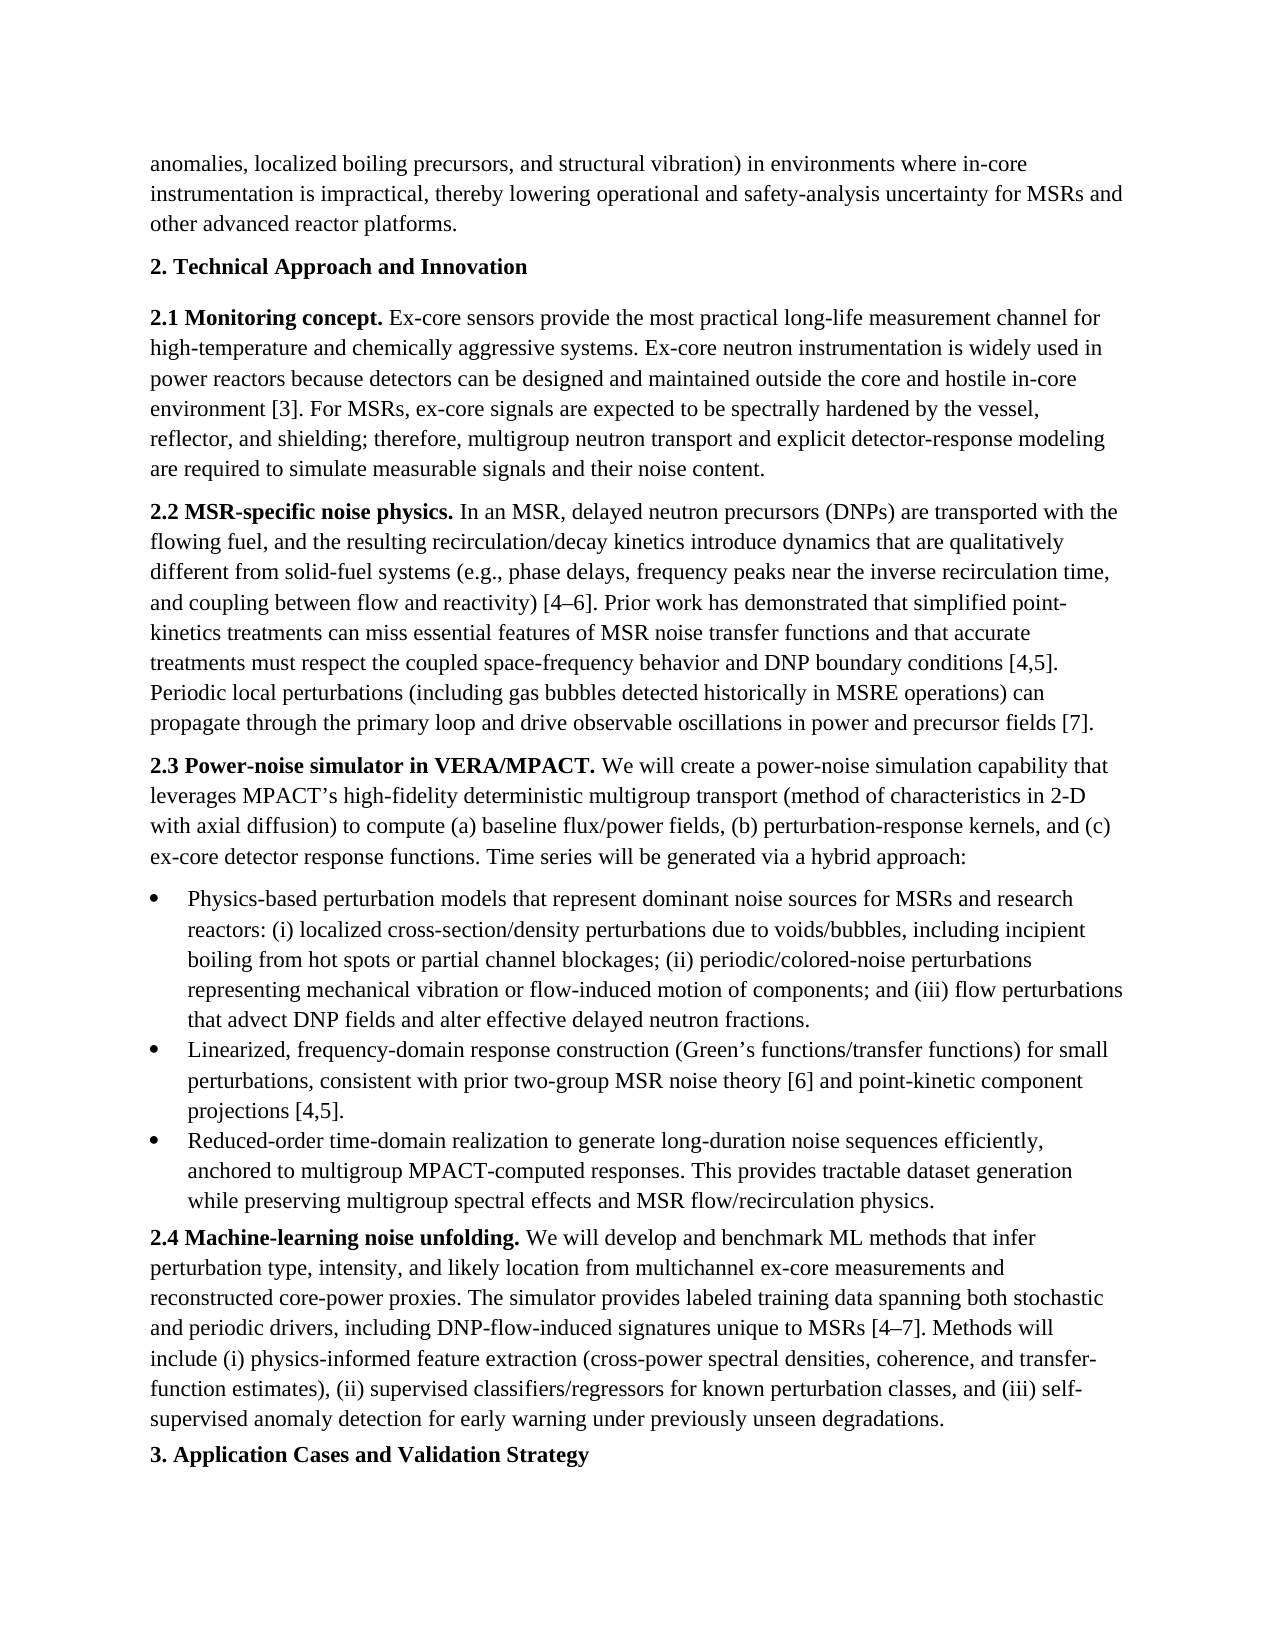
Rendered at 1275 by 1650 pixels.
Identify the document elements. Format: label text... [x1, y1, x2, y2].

list Physics-based perturbation models that represent dominant noise sources for MSRs and research reactors: (i) localized cross-section/density perturbations due to voids/bubbles, including incipient boiling from hot spots or partial channel blockages; (ii) periodic/colored-noise perturbations representing mechanical vibration or flow-induced motion of components; and (iii) flow perturbations that advect DNP fields and alter effective delayed neutron fractions. [150, 885, 1125, 1033]
text 2.2 MSR-specific noise physics. In an MSR, delayed neutron precursors (DNPs) are transported with the flowing fuel, and the resulting recirculation/decay kinetics introduce dynamics that are qualitatively different from solid-fuel systems (e.g., phase delays, frequency peaks near the inverse recirculation time, and coupling between flow and reactivity) [4–6]. Prior work has demonstrated that simplified point-kinetics treatments can miss essential features of MSR noise transfer functions and that accurate treatments must respect the coupled space-frequency behavior and DNP boundary conditions [4,5]. Periodic local perturbations (including gas bubbles detected historically in MSRE operations) can propagate through the primary loop and drive observable oscillations in power and precursor fields [7]. [150, 498, 1125, 736]
text 2.4 Machine-learning noise unfolding. We will develop and benchmark ML methods that infer perturbation type, intensity, and likely location from multichannel ex-core measurements and reconstructed core-power proxies. The simulator provides labeled training data spanning both stochastic and periodic drivers, including DNP-flow-induced signatures unique to MSRs [4–7]. Methods will include (i) physics-informed feature extraction (cross-power spectral densities, coherence, and transfer-function estimates), (ii) supervised classifiers/regressors for known perturbation classes, and (iii) self-supervised anomaly detection for early warning under previously unseen degradations. [150, 1224, 1125, 1431]
text 3. Application Cases and Validation Strategy [150, 1441, 1125, 1468]
text anomalies, localized boiling precursors, and structural vibration) in environments where in-core instrumentation is impractical, thereby lowering operational and safety-analysis uncertainty for MSRs and other advanced reactor platforms. [150, 150, 1125, 237]
text 2.3 Power-noise simulator in VERA/MPACT. We will create a power-noise simulation capability that leverages MPACT’s high-fidelity deterministic multigroup transport (method of characteristics in 2-D with axial diffusion) to compute (a) baseline flux/power fields, (b) perturbation-response kernels, and (c) ex-core detector response functions. Time series will be generated via a hybrid approach: [150, 752, 1125, 869]
list Reduced-order time-domain realization to generate long-duration noise sequences efficiently, anchored to multigroup MPACT-computed responses. This provides tractable dataset generation while preserving multigroup spectral effects and MSR flow/recirculation physics. [150, 1127, 1125, 1214]
text 2.1 Monitoring concept. Ex-core sensors provide the most practical long-life measurement channel for high-temperature and chemically aggressive systems. Ex-core neutron instrumentation is widely used in power reactors because detectors can be designed and maintained outside the core and hostile in-core environment [3]. For MSRs, ex-core signals are expected to be spectrally hardened by the vessel, reflector, and shielding; therefore, multigroup neutron transport and explicit detector-response modeling are required to simulate measurable signals and their noise content. [150, 304, 1125, 482]
text 2. Technical Approach and Innovation [150, 253, 1125, 279]
list Linearized, frequency-domain response construction (Green’s functions/transfer functions) for small perturbations, consistent with prior two-group MSR noise theory [6] and point-kinetic component projections [4,5]. [150, 1036, 1125, 1123]
